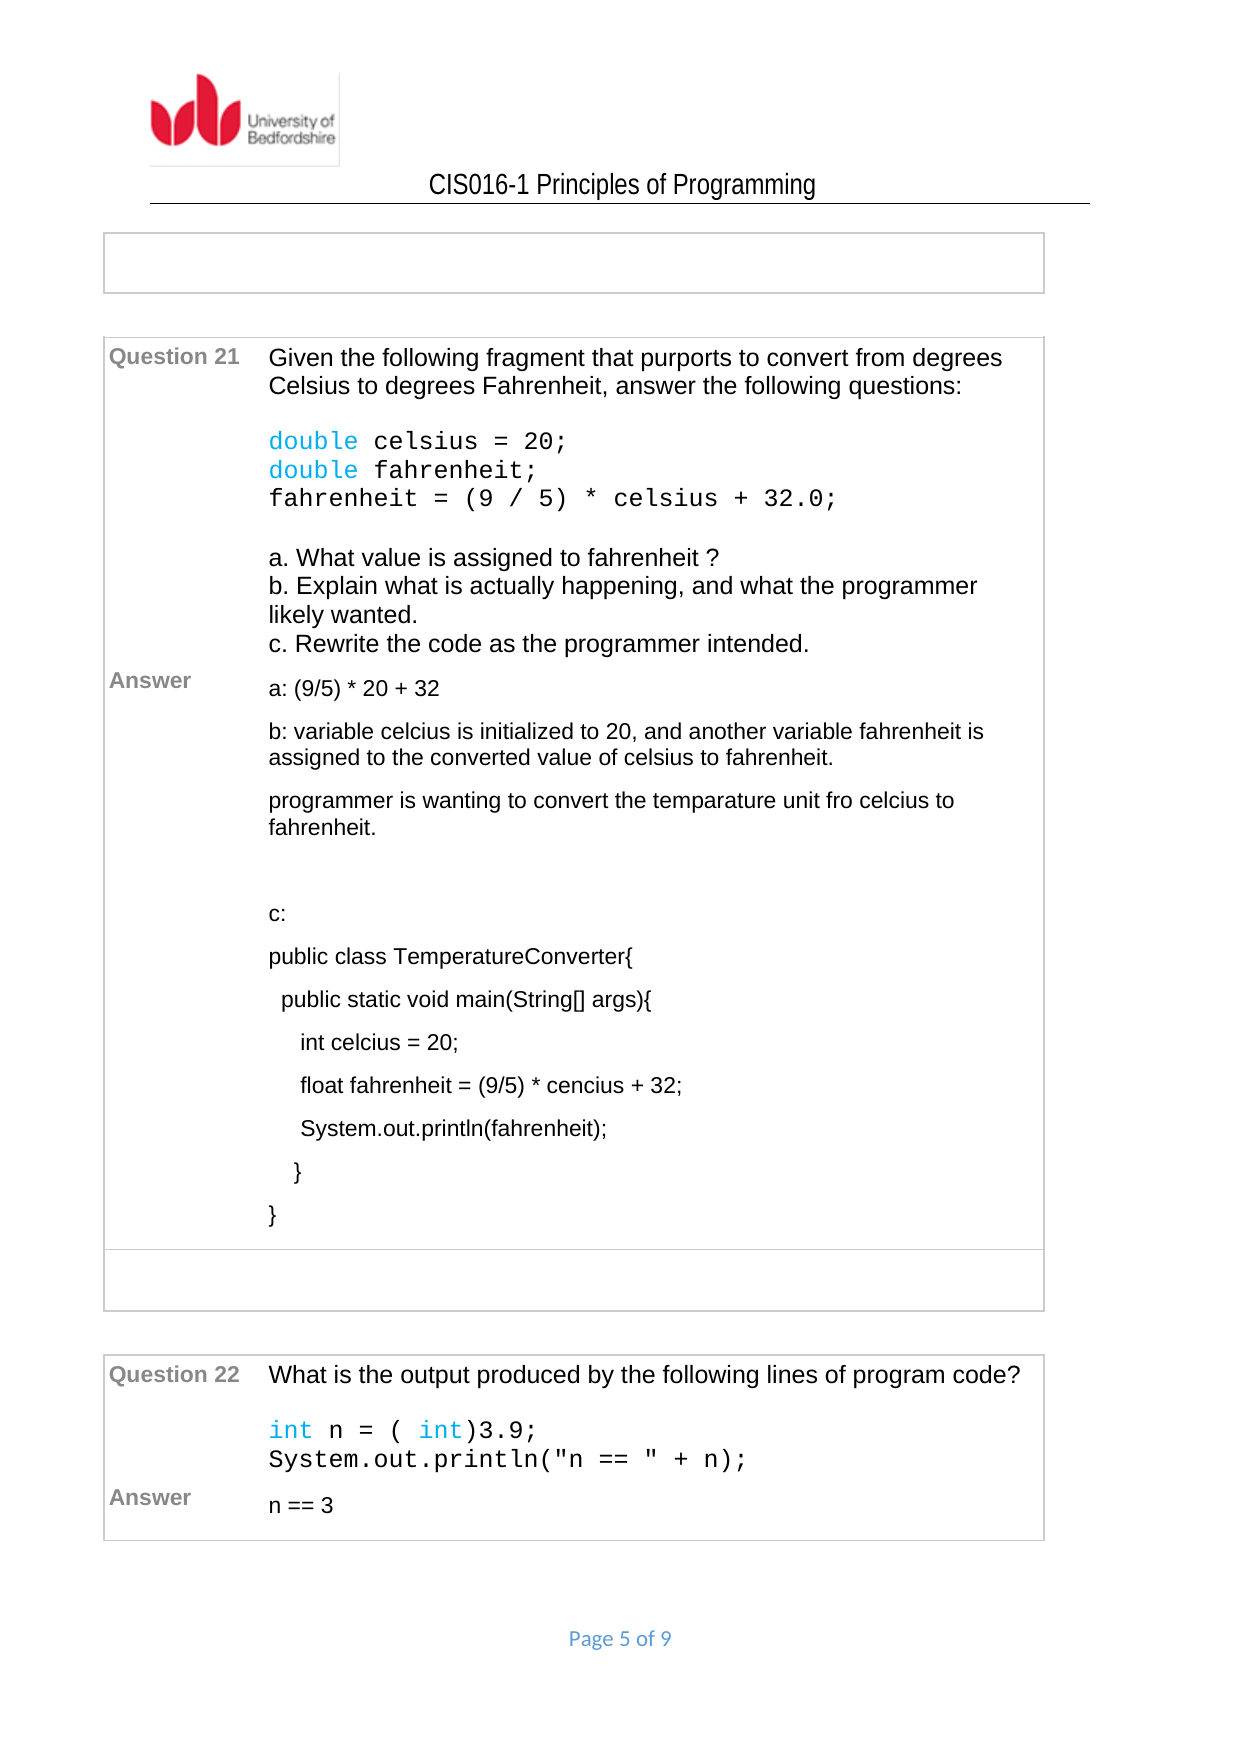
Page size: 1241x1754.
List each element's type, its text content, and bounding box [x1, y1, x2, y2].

picture [150, 73, 341, 168]
table_cell [105, 1250, 264, 1310]
table_cell Answer [105, 662, 264, 1248]
table_header Question 22 [105, 1356, 264, 1479]
table_cell [105, 234, 264, 292]
table_cell a: (9/5) * 20 + 32 b: variable celcius is initialized to 20, and another variable fahrenheit is assigned to the converted value of celsius to fahrenheit. programmer is wanting to convert the temparature unit fro celcius to fahrenheit. c: public class TemperatureConverter{ public static void main(String[] args){ int celcius = 20; float fahrenheit = (9/5) * cencius + 32; System.out.println(fahrenheit); } } [264, 662, 1043, 1248]
table_header Given the following fragment that purports to convert from degrees Celsius to degrees Fahrenheit, answer the following questions: double celsius = 20; double fahrenheit; fahrenheit = (9 / 5) * celsius + 32.0; a. What value is assigned to fahrenheit ? b. Explain what is actually happening, and what the programmer likely wanted. c. Rewrite the code as the programmer intended. [264, 338, 1043, 662]
table_header Question 21 [105, 338, 264, 662]
table_cell [264, 234, 1043, 292]
table_cell n == 3 [264, 1479, 1043, 1539]
table_header What is the output produced by the following lines of program code? int n = ( int)3.9; System.out.println("n == " + n); [264, 1356, 1043, 1479]
table_cell [264, 1250, 1043, 1310]
table_cell Answer [105, 1479, 264, 1539]
